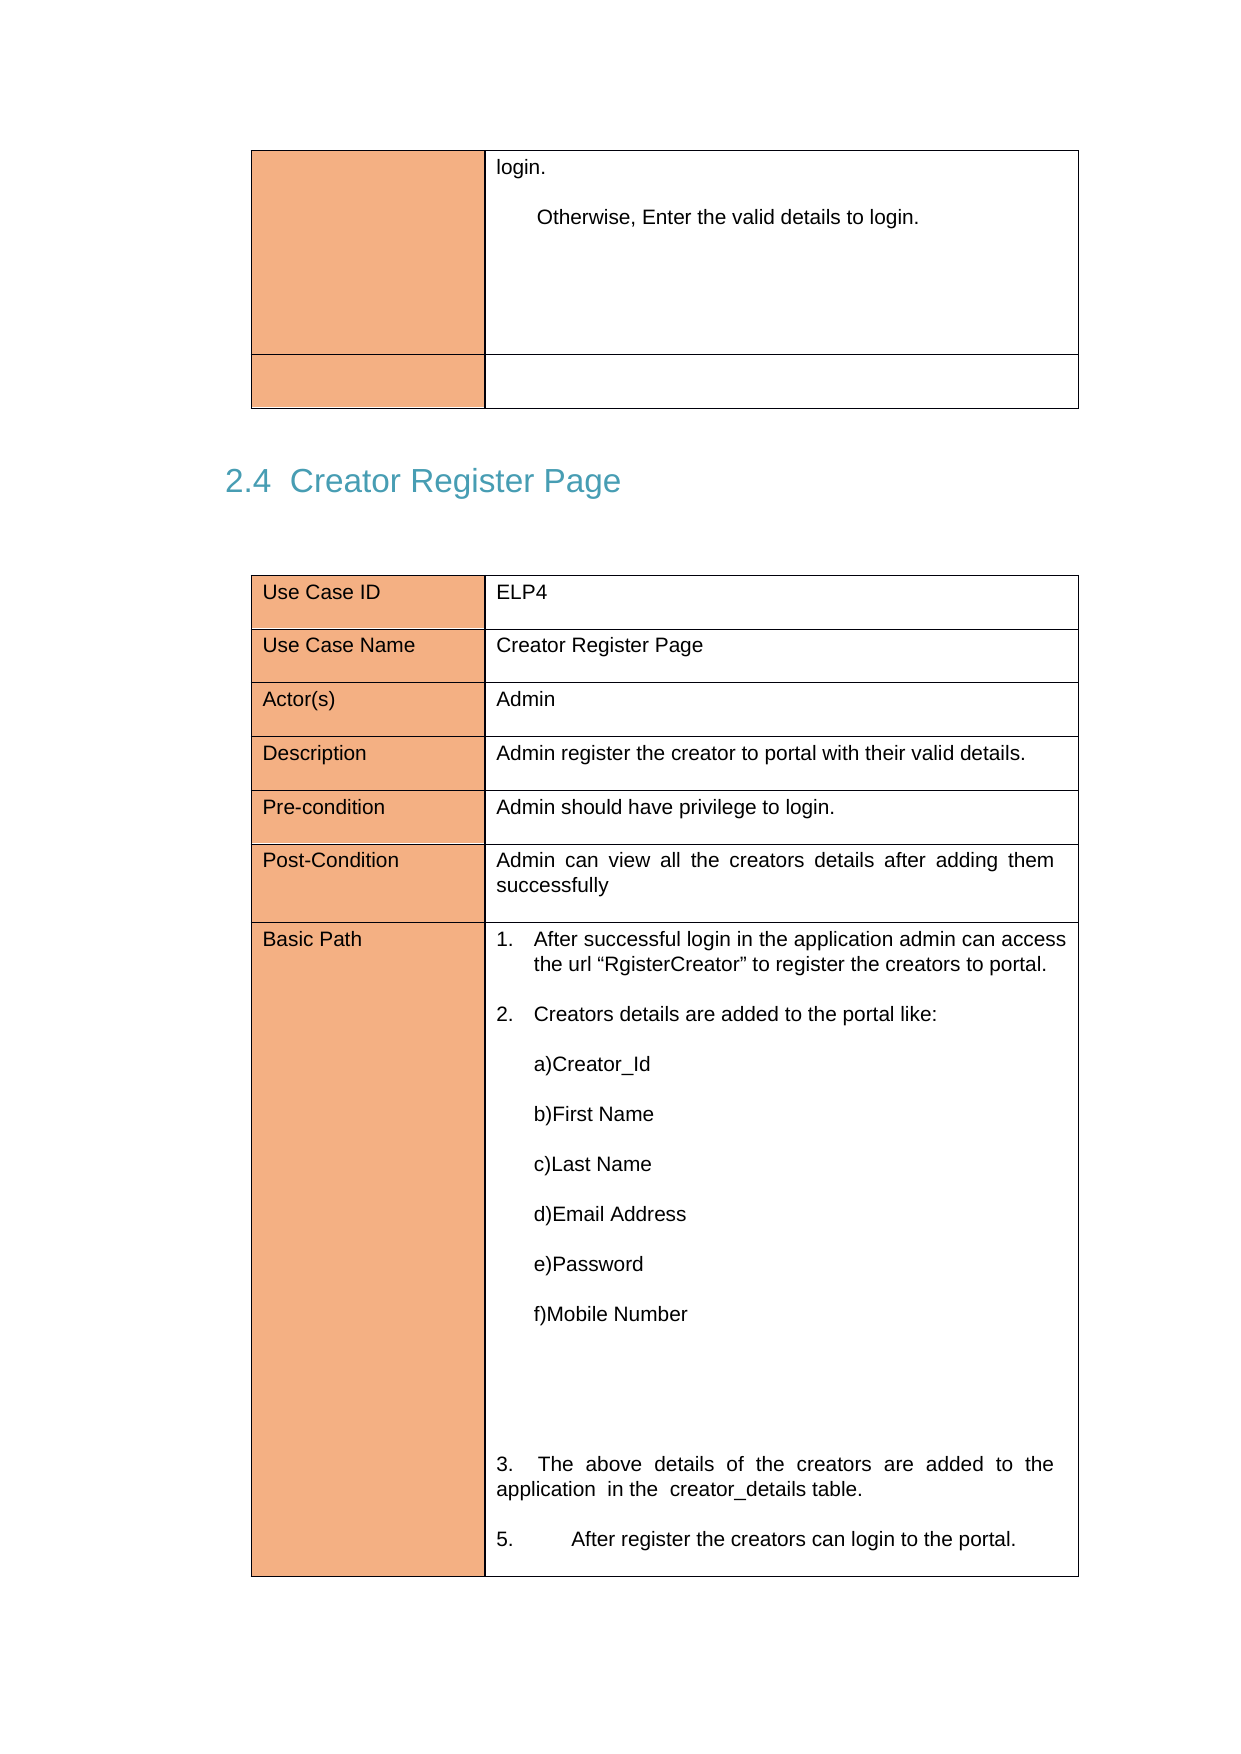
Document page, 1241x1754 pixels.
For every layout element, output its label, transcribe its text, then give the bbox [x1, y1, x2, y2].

table_cell Creator Register Page [486, 630, 1078, 682]
table_cell [486, 355, 1078, 407]
table_cell Admin [486, 683, 1078, 736]
table_cell [252, 355, 484, 407]
table_cell Admin can view all the creators details after adding them successfully [486, 845, 1078, 922]
table_cell Pre-condition [252, 791, 484, 843]
table_cell Actor(s) [252, 683, 484, 736]
table_cell Use Case Name [252, 630, 484, 682]
table_cell Description [252, 737, 484, 790]
table_header ELP4 [486, 576, 1078, 628]
table_cell Basic Path [252, 923, 484, 1576]
table_cell After successful login in the application admin can access the url “RgisterCreator” to register the creators to portal. Creators details are added to the portal like: a)Creator_Id b)First Name c)Last Name d)Email Address e)Password f)Mobile Number 3. The above details of the creators are added to the application in the creator_details table. After register the creators can login to the portal. After registering admin can also view the creators details. [486, 923, 1078, 1576]
table_cell Admin register the creator to portal with their valid details. [486, 737, 1078, 790]
table_cell Post-Condition [252, 845, 484, 922]
table_cell [252, 151, 484, 354]
table_cell Admin should have privilege to login. [486, 791, 1078, 843]
table_cell login. Otherwise, Enter the valid details to login. [486, 151, 1078, 354]
subtitle 2.4 Creator Register Page [225, 461, 1078, 500]
table_header Use Case ID [252, 576, 484, 628]
